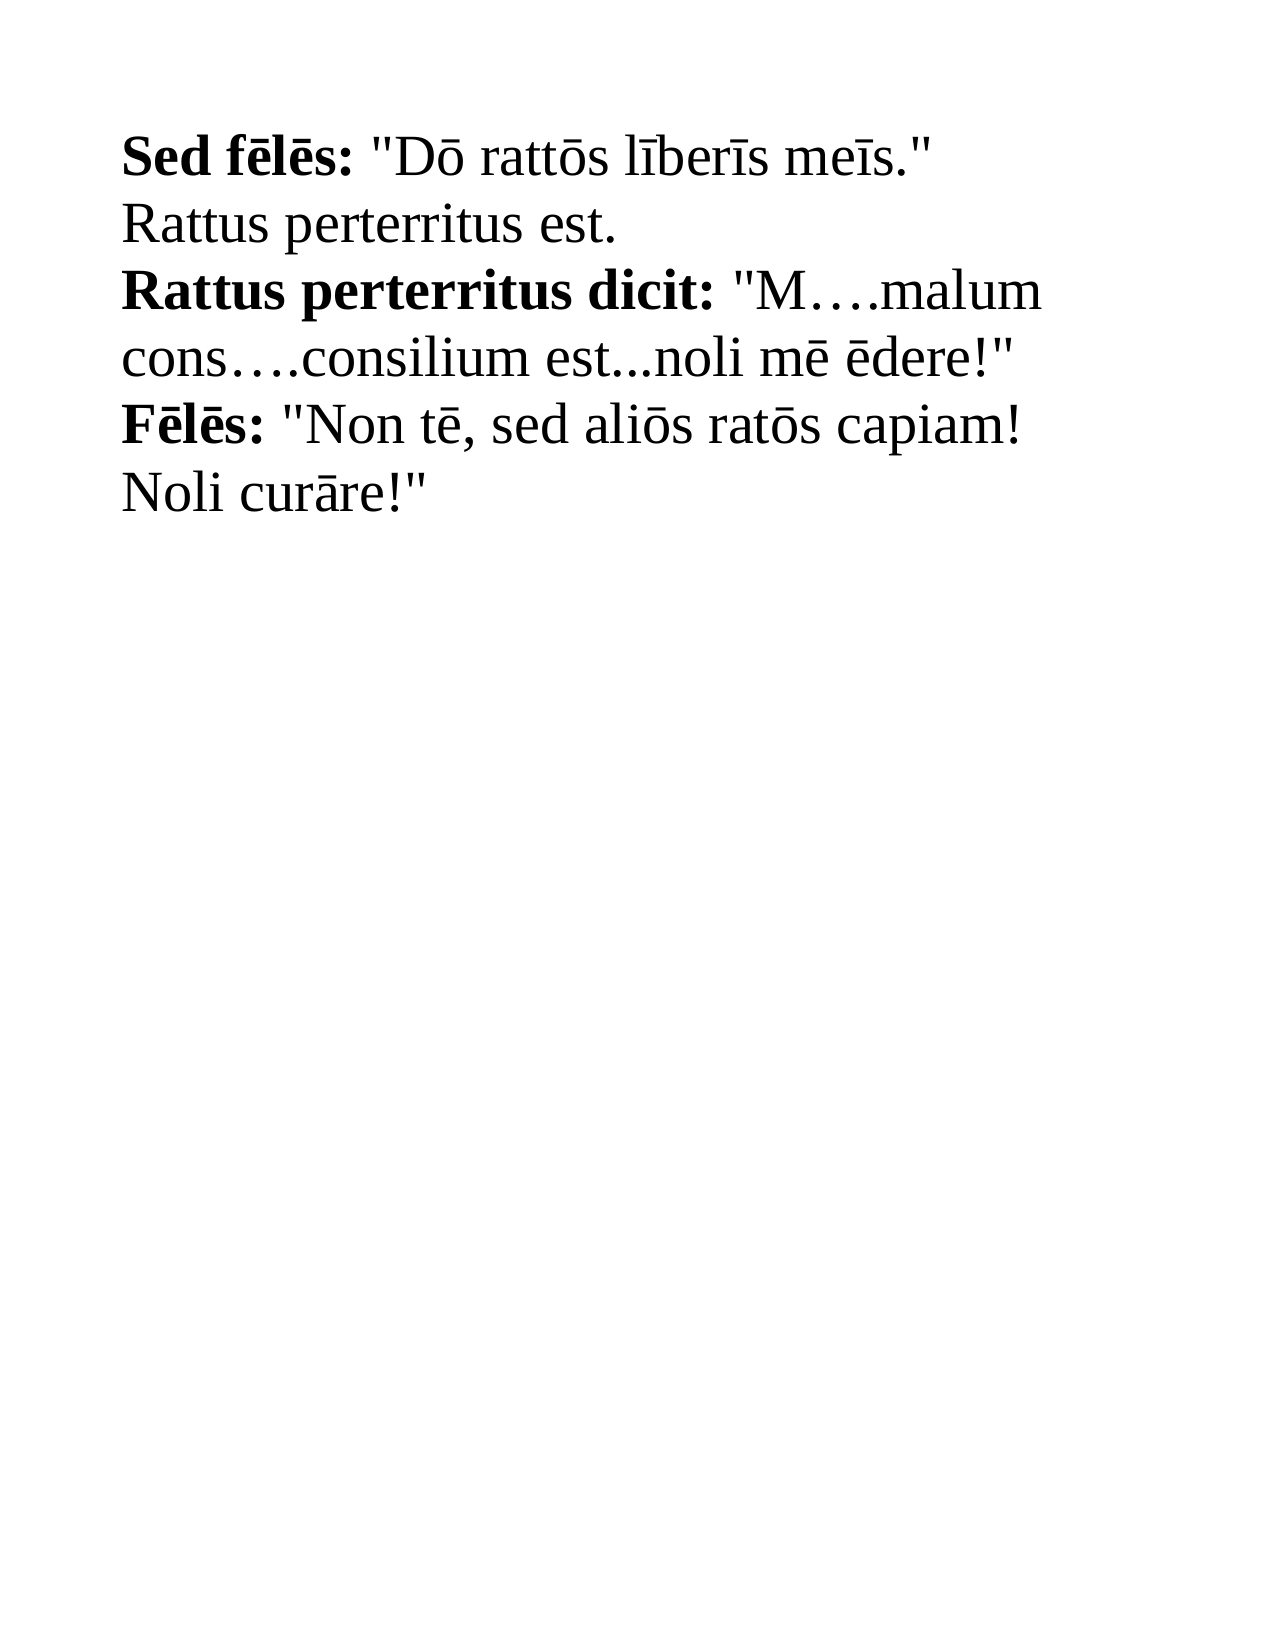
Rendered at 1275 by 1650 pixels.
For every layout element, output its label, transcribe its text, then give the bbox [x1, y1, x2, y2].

text Sed fēlēs: "Dō rattōs līberīs meīs." [121, 121, 1154, 188]
text Rattus perterritus est. [121, 188, 1154, 255]
text Rattus perterritus dicit: "M….malum cons….consilium est...noli mē ēdere!" [121, 255, 1154, 389]
text Fēlēs: "Non tē, sed aliōs ratōs capiam! Noli curāre!" [121, 389, 1154, 524]
